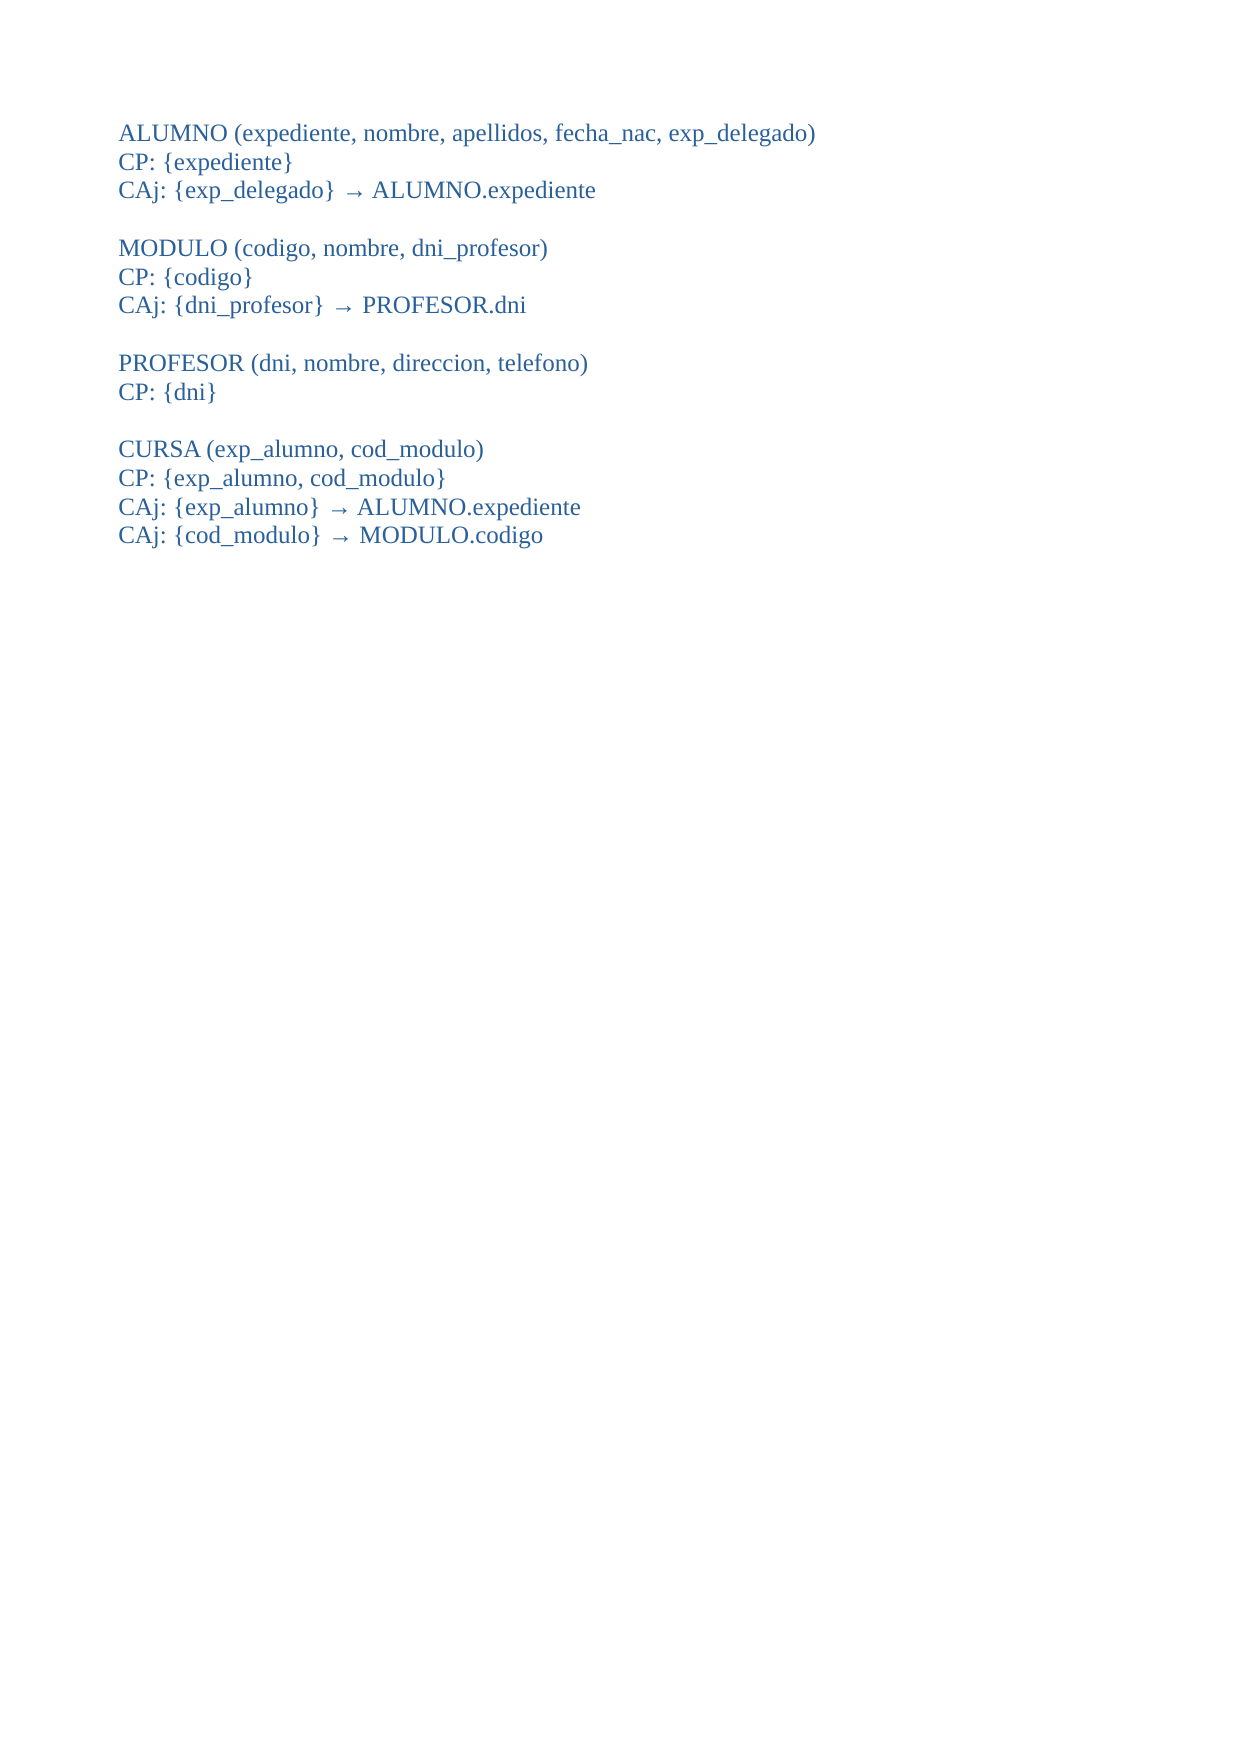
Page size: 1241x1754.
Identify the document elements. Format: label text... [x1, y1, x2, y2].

text PROFESOR (dni, nombre, direccion, telefono) CP: {dni} [118, 348, 1122, 434]
text ALUMNO (expediente, nombre, apellidos, fecha_nac, exp_delegado) CP: {expediente} CAj: {exp_delegado} → ALUMNO.expediente MODULO (codigo, nombre, dni_profesor) CP: {codigo} CAj: {dni_profesor} → PROFESOR.dni [118, 118, 1122, 319]
text CURSA (exp_alumno, cod_modulo) CP: {exp_alumno, cod_modulo} CAj: {exp_alumno} → ALUMNO.expediente CAj: {cod_modulo} → MODULO.codigo [118, 434, 1122, 549]
